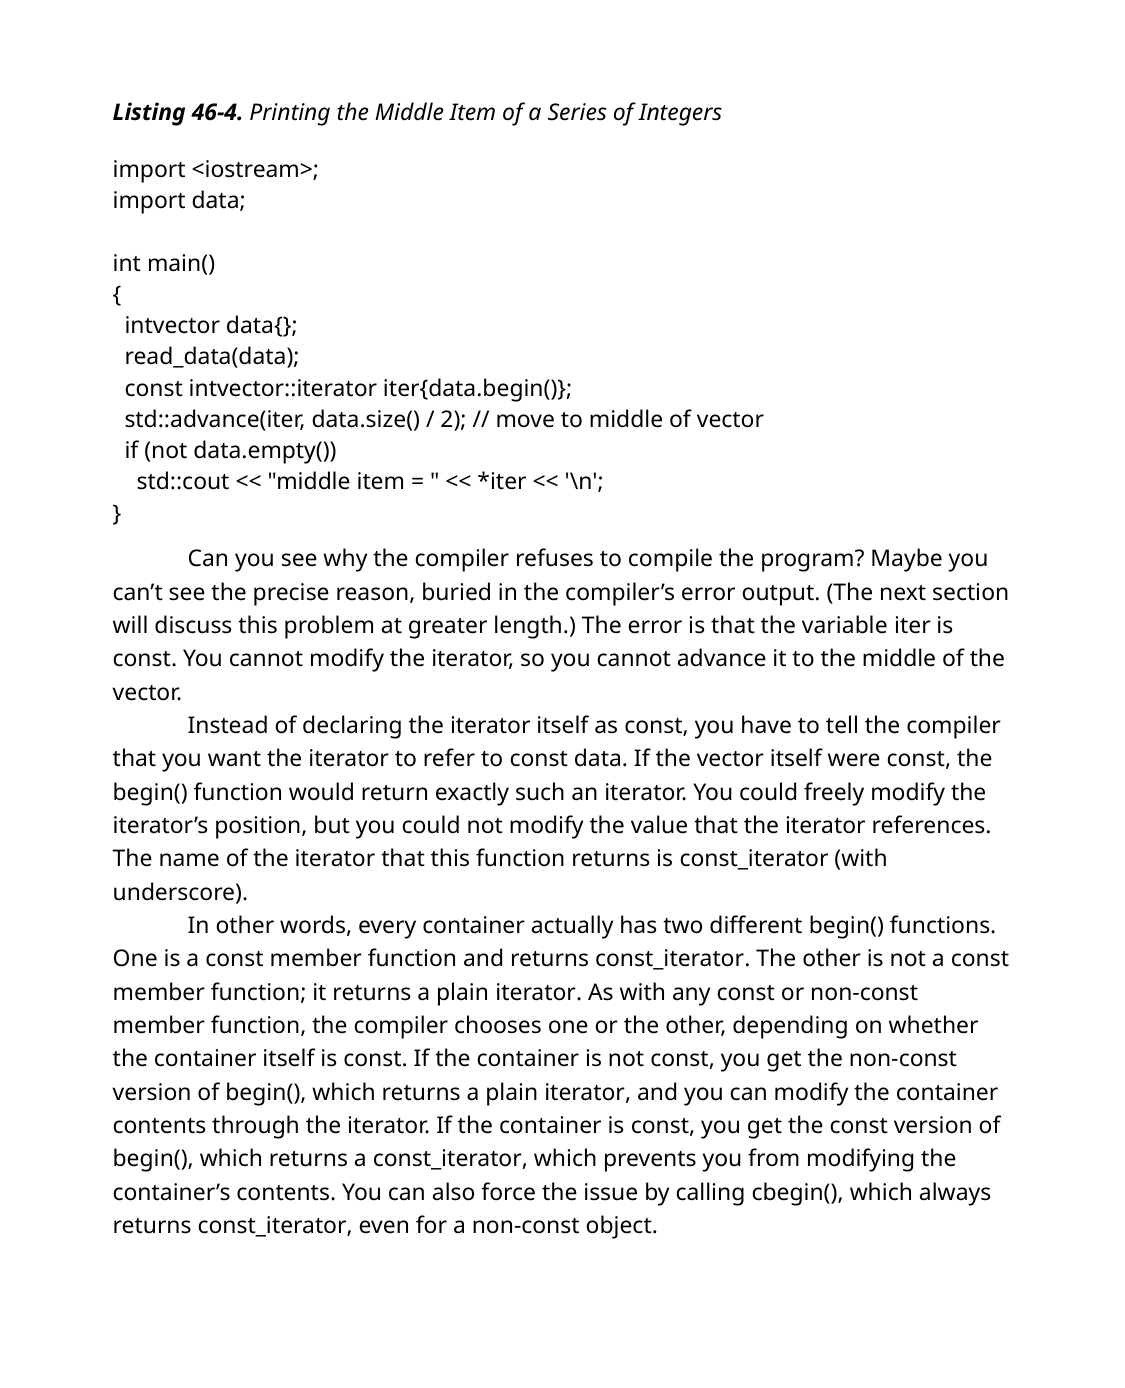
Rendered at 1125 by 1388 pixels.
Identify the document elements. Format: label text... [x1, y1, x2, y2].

text } [112, 496, 1012, 528]
text if (not data.empty()) [112, 434, 1012, 465]
text Listing 46-4. Printing the Middle Item of a Series of Integers [112, 96, 1012, 127]
text std::cout << "middle item = " << *iter << '\n'; [112, 465, 1012, 496]
text int main() [112, 246, 1012, 278]
text import data; [112, 184, 1012, 215]
text { [112, 278, 1012, 309]
text read_data(data); [112, 340, 1012, 371]
text intvector data{}; [112, 309, 1012, 340]
text const intvector::iterator iter{data.begin()}; [112, 371, 1012, 403]
text Can you see why the compiler refuses to compile the program? Maybe you can’t see the precise reason, buried in the compiler’s error output. (The next section will discuss this problem at greater length.) The error is that the variable iter is const. You cannot modify the iterator, so you cannot advance it to the middle of the vector. [112, 540, 1012, 707]
text In other words, every container actually has two different begin() functions. One is a const member function and returns const_iterator. The other is not a const member function; it returns a plain iterator. As with any const or non-const member function, the compiler chooses one or the other, depending on whether the container itself is const. If the container is not const, you get the non-const version of begin(), which returns a plain iterator, and you can modify the container contents through the iterator. If the container is const, you get the const version of begin(), which returns a const_iterator, which prevents you from modifying the container’s contents. You can also force the issue by calling cbegin(), which always returns const_iterator, even for a non-const object. [112, 907, 1012, 1240]
text std::advance(iter, data.size() / 2); // move to middle of vector [112, 403, 1012, 434]
text import <iostream>; [112, 153, 1012, 184]
text Instead of declaring the iterator itself as const, you have to tell the compiler that you want the iterator to refer to const data. If the vector itself were const, the begin() function would return exactly such an iterator. You could freely modify the iterator’s position, but you could not modify the value that the iterator references. The name of the iterator that this function returns is const_iterator (with underscore). [112, 707, 1012, 907]
